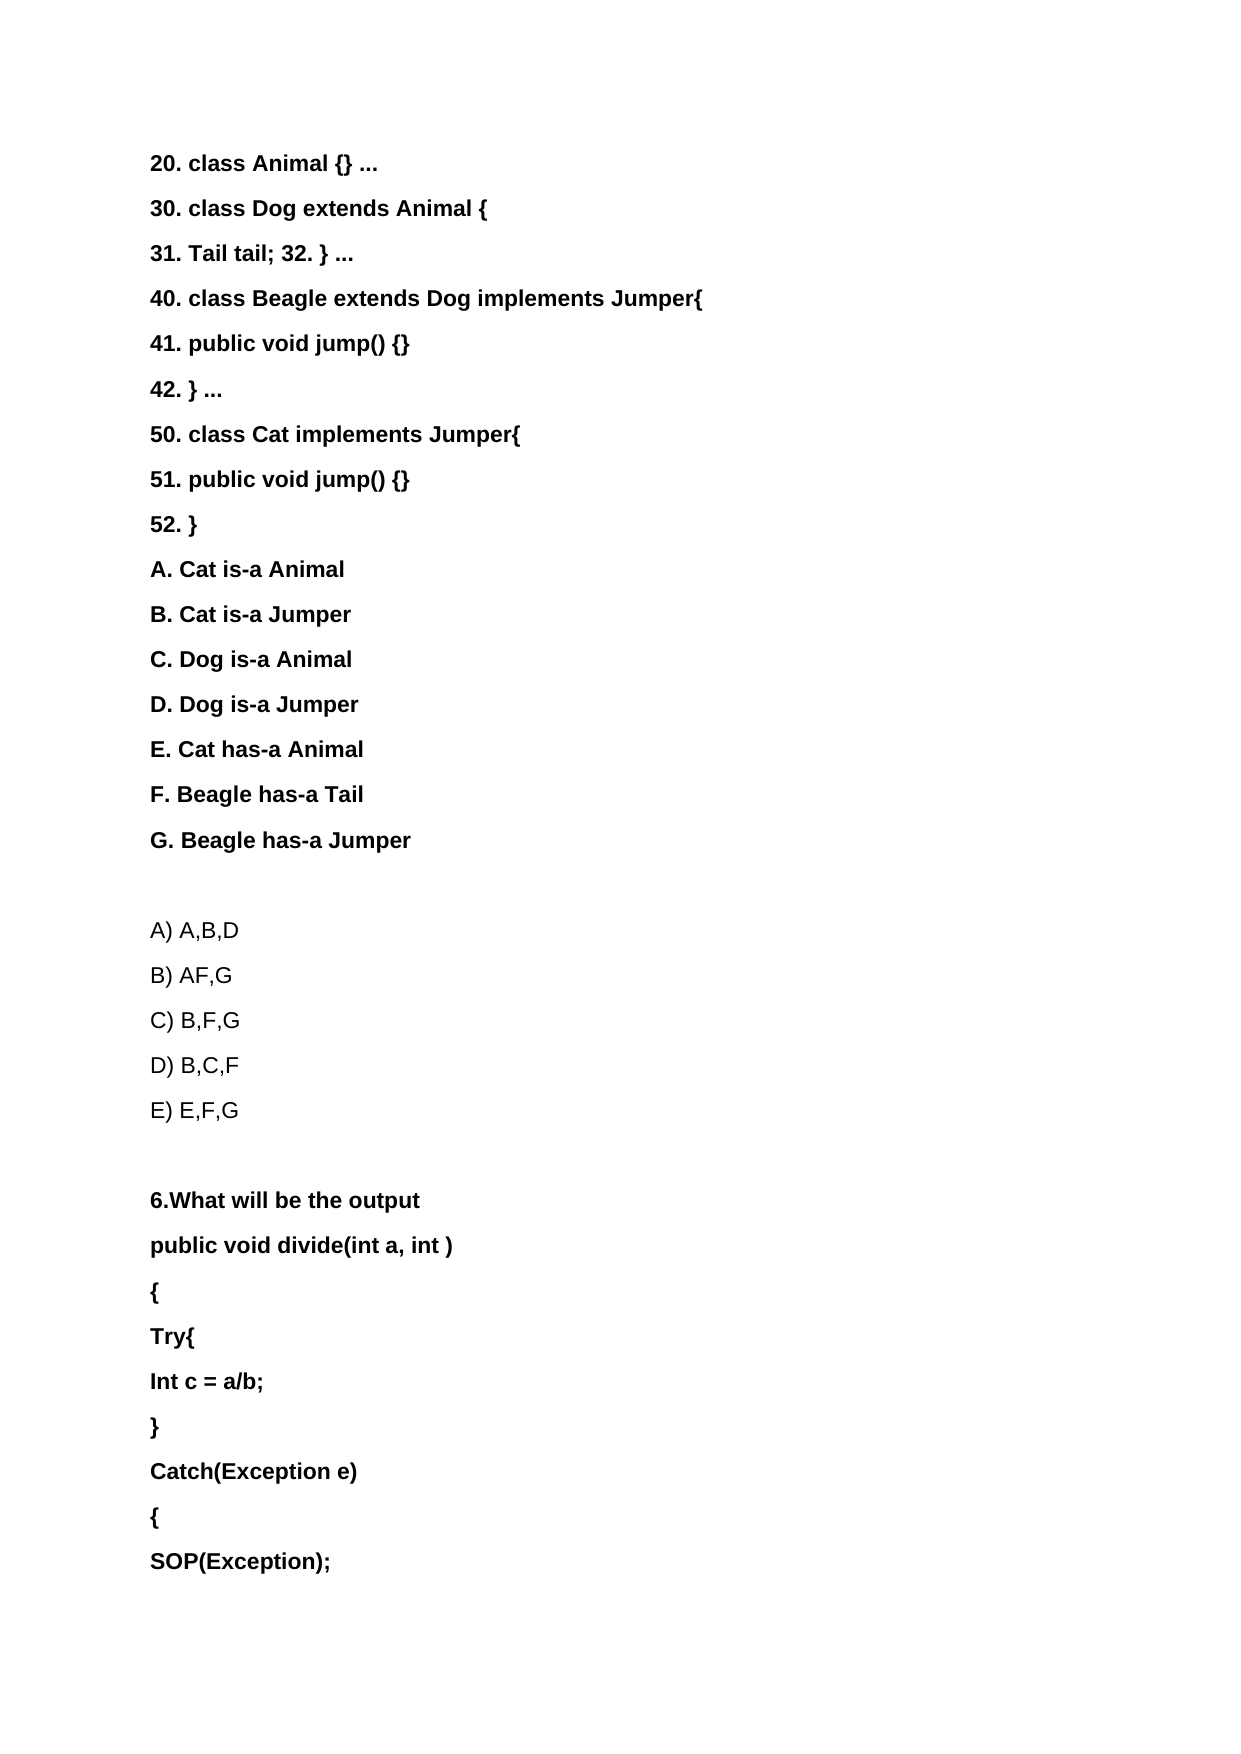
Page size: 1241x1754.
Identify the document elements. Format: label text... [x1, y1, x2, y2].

text D. Dog is-a Jumper [150, 691, 1090, 718]
text C. Dog is-a Animal [150, 646, 1090, 672]
text 42. } ... [150, 376, 1090, 402]
text 40. class Beagle extends Dog implements Jumper{ [150, 285, 1090, 312]
text F. Beagle has-a Tail [150, 781, 1090, 808]
text 20. class Animal {} ... [150, 150, 1090, 176]
text A. Cat is-a Animal [150, 556, 1090, 582]
text { [150, 1278, 1090, 1304]
text C) B,F,G [150, 1007, 1090, 1033]
text Catch(Exception e) [150, 1458, 1090, 1484]
text E. Cat has-a Animal [150, 736, 1090, 763]
text 41. public void jump() {} [150, 330, 1090, 357]
text 31. Tail tail; 32. } ... [150, 240, 1090, 267]
text D) B,C,F [150, 1052, 1090, 1078]
text 30. class Dog extends Animal { [150, 195, 1090, 221]
text G. Beagle has-a Jumper [150, 827, 1090, 853]
text Int c = a/b; [150, 1368, 1090, 1394]
text 50. class Cat implements Jumper{ [150, 421, 1090, 447]
text } [150, 1413, 1090, 1439]
text Try{ [150, 1323, 1090, 1349]
text 51. public void jump() {} [150, 466, 1090, 492]
text SOP(Exception); [150, 1548, 1090, 1574]
text E) E,F,G [150, 1097, 1090, 1123]
text B. Cat is-a Jumper [150, 601, 1090, 627]
text A) A,B,D [150, 917, 1090, 943]
text 52. } [150, 511, 1090, 537]
text { [150, 1503, 1090, 1529]
text B) AF,G [150, 962, 1090, 988]
text public void divide(int a, int ) [150, 1232, 1090, 1259]
text 6.What will be the output [150, 1187, 1090, 1214]
